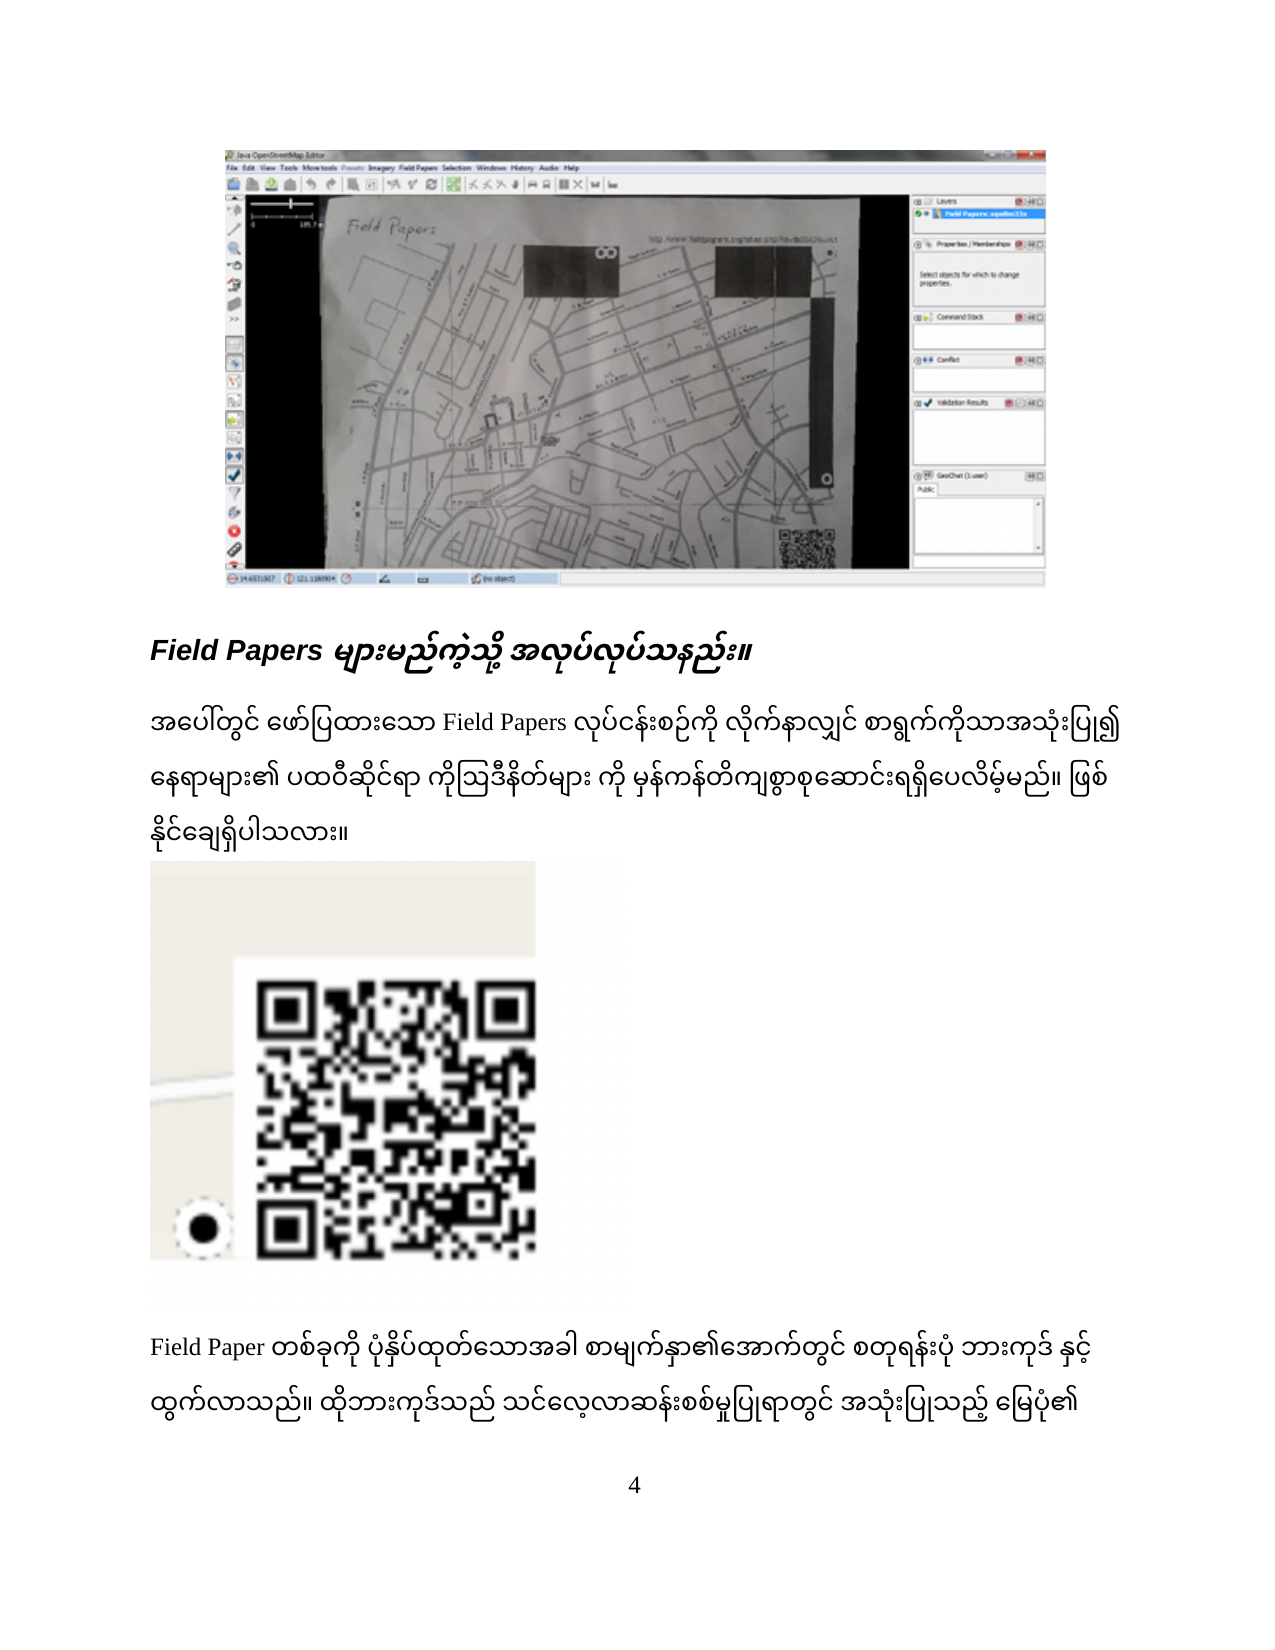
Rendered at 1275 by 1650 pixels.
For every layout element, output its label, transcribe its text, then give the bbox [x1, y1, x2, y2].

list [187, 150, 225, 587]
text Field Paper တစ်ခုကို ပုံနှိပ်ထုတ်သောအခါ စာမျက်နှာ၏အောက်တွင် စတုရန်းပုံ ဘားကုဒ် နှင့် ထွက်လာသည်။ ထိုဘားကုဒ်သည် သင်လေ့လာဆန်းစစ်မှုပြုရာတွင် အသုံးပြုသည့် မြေပုံ၏ [150, 1322, 1125, 1432]
picture [150, 861, 626, 1314]
picture [225, 150, 1047, 588]
subtitle Field Papers များမည်ကဲ့သို့ အလုပ်လုပ်သနည်း။ [150, 621, 1125, 685]
list [1047, 150, 1125, 587]
text အပေါ်တွင် ဖော်ပြထားသော Field Papers လုပ်ငန်းစဉ်ကို လိုက်နာလျှင် စာရွက်ကိုသာအသုံးပြု၍ နေရာများ၏ ပထဝီဆိုင်ရာ ကိုဩဒီနိတ်များ ကို မှန်ကန်တိကျစွာစုဆောင်းရရှိပေလိမ့်မည်။ ဖြစ်နိုင်ချေရှိပါသလား။ [150, 698, 1125, 1313]
